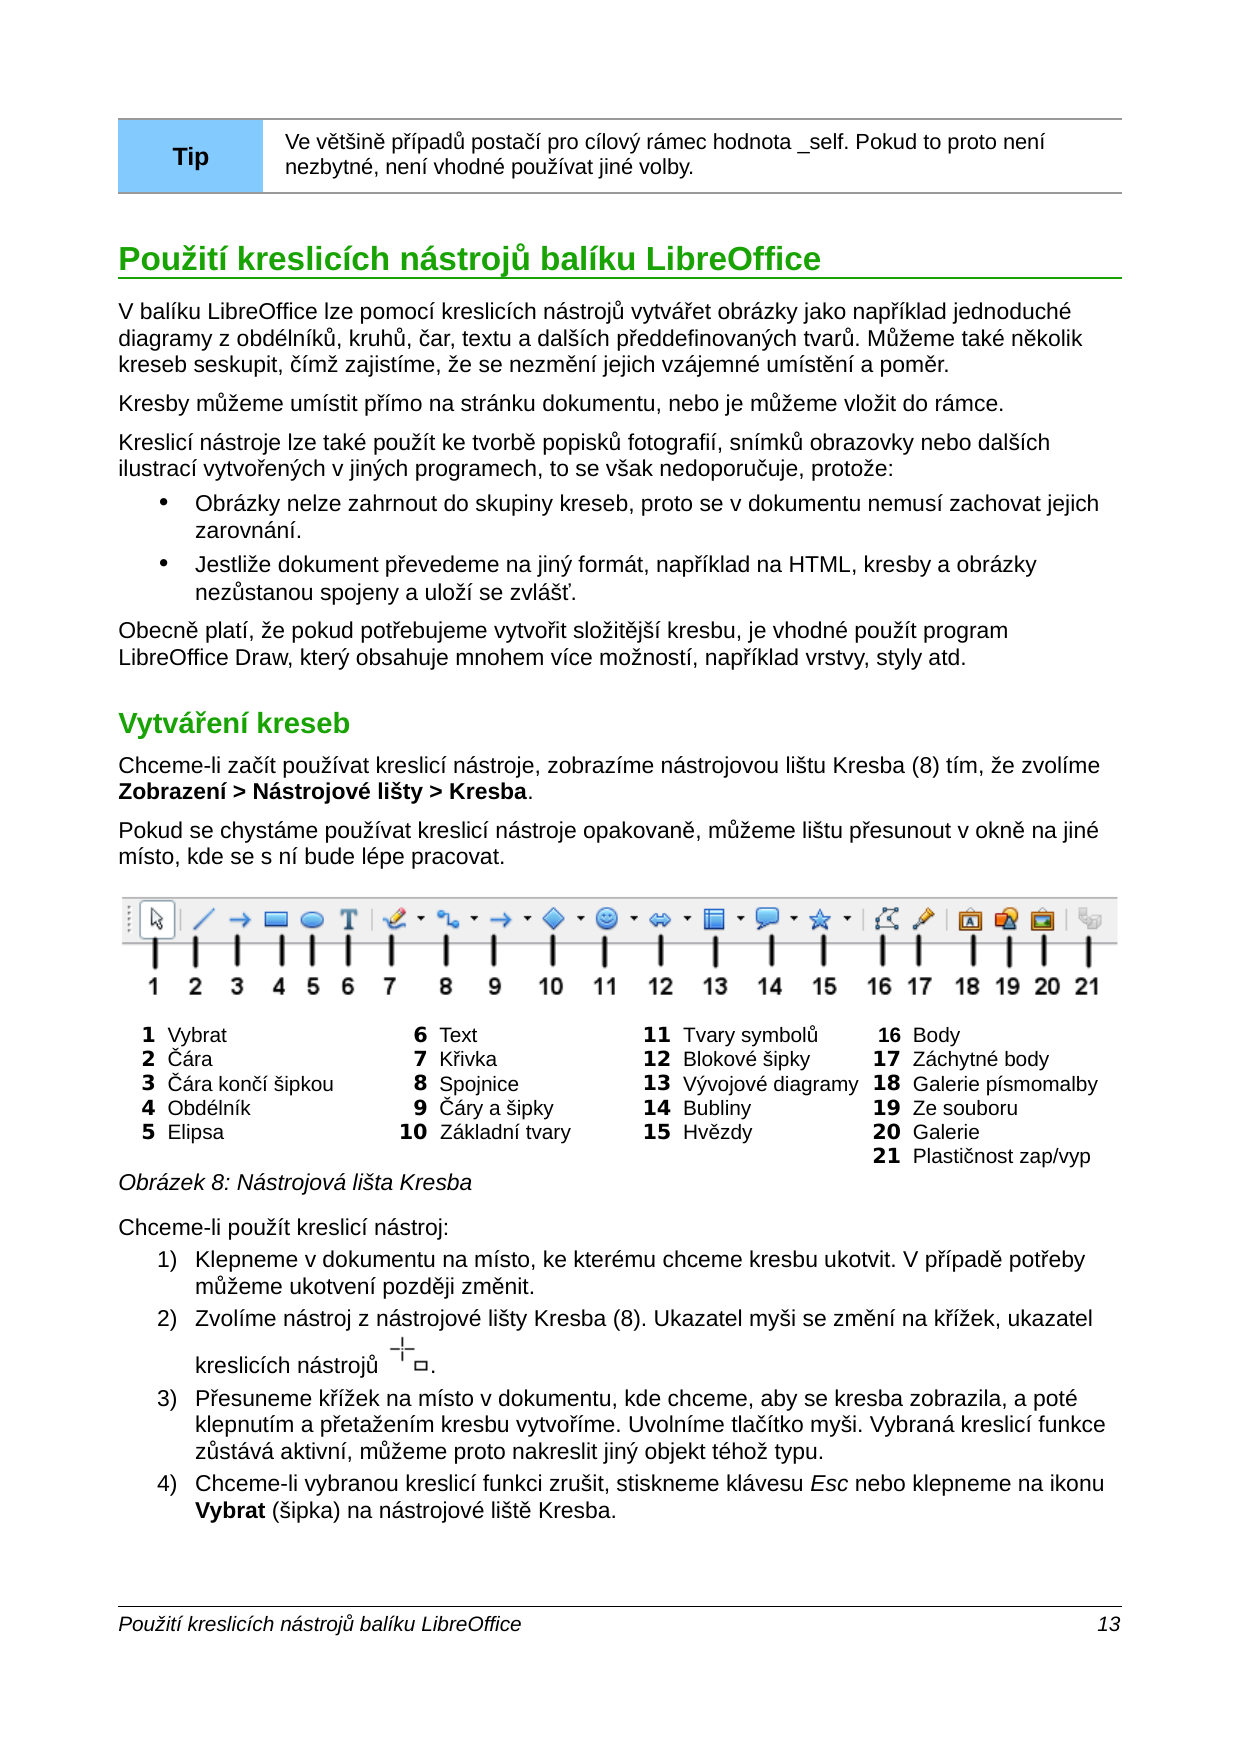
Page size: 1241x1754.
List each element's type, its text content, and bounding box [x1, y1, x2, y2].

table_cell Ze souboru [901, 1096, 1121, 1120]
table_header Ve většině případů postačí pro cílový rámec hodnota _self. Pokud to proto není nezbytné, není vhodné používat jiné volby. [264, 120, 1122, 192]
picture [384, 1331, 430, 1374]
text Obecně platí, že pokud potřebujeme vytvořit složitější kresbu, je vhodné použít program LibreOffice Draw, který obsahuje mnohem více možností, například vrstvy, styly atd. [118, 617, 1122, 670]
table_cell 14 [634, 1096, 671, 1120]
table_cell Obdélník [156, 1096, 390, 1120]
table_cell Čára [156, 1047, 390, 1071]
table_cell Tvary symbolů [671, 1023, 863, 1047]
table_cell 11 [634, 1023, 671, 1047]
list Chceme-li vybranou kreslicí funkci zrušit, stiskneme klávesu Esc nebo klepneme na ikonu Vybrat (šipka) na nástrojové liště Kresba. [177, 1470, 1122, 1523]
table_cell 18 [863, 1071, 901, 1096]
table_cell Bubliny [671, 1096, 863, 1120]
table_cell 2 [118, 1047, 156, 1071]
text Kresby můžeme umístit přímo na stránku dokumentu, nebo je můžeme vložit do rámce. [118, 390, 1122, 416]
table_cell 5 [118, 1120, 156, 1144]
table_cell 16 [863, 1023, 901, 1047]
subtitle Vytváření kreseb [118, 706, 1122, 739]
table_cell Text [428, 1023, 634, 1047]
table_cell Blokové šipky [671, 1047, 863, 1071]
table_cell 20 [863, 1120, 901, 1144]
table_cell [634, 1144, 671, 1168]
table_cell Křivka [428, 1047, 634, 1071]
list Přesuneme křížek na místo v dokumentu, kde chceme, aby se kresba zobrazila, a poté klepnutím a přetažením kresbu vytvoříme. Uvolníme tlačítko myši. Vybraná kreslicí funkce zůstává aktivní, můžeme proto nakreslit jiný objekt téhož typu. [177, 1385, 1122, 1464]
table_cell 3 [118, 1071, 156, 1096]
table_cell Čára končí šipkou [156, 1071, 390, 1096]
list Klepneme v dokumentu na místo, ke kterému chceme kresbu ukotvit. V případě potřeby můžeme ukotvení později změnit. [177, 1246, 1122, 1299]
table_cell 15 [634, 1120, 671, 1144]
table_cell [118, 1144, 156, 1168]
table_cell 13 [634, 1071, 671, 1096]
table_cell [156, 1144, 390, 1168]
table_cell [671, 1144, 863, 1168]
table_cell 19 [863, 1096, 901, 1120]
picture [118, 893, 1122, 1011]
table_cell Galerie [901, 1120, 1121, 1144]
table_cell Body [901, 1023, 1121, 1047]
table_cell Záchytné body [901, 1047, 1121, 1071]
table_cell Elipsa [156, 1120, 390, 1144]
table_cell [390, 1144, 427, 1168]
text V balíku LibreOffice lze pomocí kreslicích nástrojů vytvářet obrázky jako například jednoduché diagramy z obdélníků, kruhů, čar, textu a dalších předdefinovaných tvarů. Můžeme také několik kreseb seskupit, čímž zajistíme, že se nezmění jejich vzájemné umístění a poměr. [118, 298, 1122, 377]
table_cell [428, 1144, 634, 1168]
table_cell 6 [390, 1023, 427, 1047]
table_cell 4 [118, 1096, 156, 1120]
table_cell 17 [863, 1047, 901, 1071]
table_cell Plastičnost zap/vyp [901, 1144, 1121, 1168]
table_cell Vývojové diagramy [671, 1071, 863, 1096]
table_cell 7 [390, 1047, 427, 1071]
table_cell 9 [390, 1096, 427, 1120]
list Kreslicí nástroje lze také použít ke tvorbě popisků fotografií, snímků obrazovky nebo dalších ilustrací vytvořených v jiných programech, to se však nedoporučuje, protože: [118, 428, 1122, 481]
table_cell 10 [390, 1120, 427, 1144]
table_cell 8 [390, 1071, 427, 1096]
text Chceme-li začít používat kreslicí nástroje, zobrazíme nástrojovou lištu Kresba (obrázek 8) tím, že zvolíme Zobrazení > Nástrojové lišty > Kresba. [118, 752, 1122, 804]
table_cell Galerie písmomalby [901, 1071, 1121, 1096]
table_cell 12 [634, 1047, 671, 1071]
table_cell Čáry a šipky [428, 1096, 634, 1120]
table_header Tip [118, 120, 263, 192]
table_cell 21 [863, 1144, 901, 1168]
list Jestliže dokument převedeme na jiný formát, například na HTML, kresby a obrázky nezůstanou spojeny a uloží se zvlášť. [156, 549, 1122, 605]
table_cell Spojnice [428, 1071, 634, 1096]
list Chceme-li použít kreslicí nástroj: [118, 1214, 1122, 1240]
table_cell Základní tvary [428, 1120, 634, 1144]
list Obrázky nelze zahrnout do skupiny kreseb, proto se v dokumentu nemusí zachovat jejich zarovnání. [156, 488, 1122, 543]
subtitle Použití kreslicích nástrojů balíku LibreOffice [118, 239, 1122, 277]
list Zvolíme nástroj z nástrojové lišty Kresba (obrázek 8). Ukazatel myši se změní na křížek, ukazatel kreslicích nástrojů . [177, 1305, 1122, 1379]
table_cell Obrázek 8: Nástrojová lišta Kresba [118, 1169, 1121, 1201]
text Pokud se chystáme používat kreslicí nástroje opakovaně, můžeme lištu přesunout v okně na jiné místo, kde se s ní bude lépe pracovat. [118, 817, 1122, 869]
table_cell 1 [118, 1023, 156, 1047]
table_cell Hvězdy [671, 1120, 863, 1144]
table_header [118, 1011, 1121, 1023]
table_cell Vybrat [156, 1023, 390, 1047]
